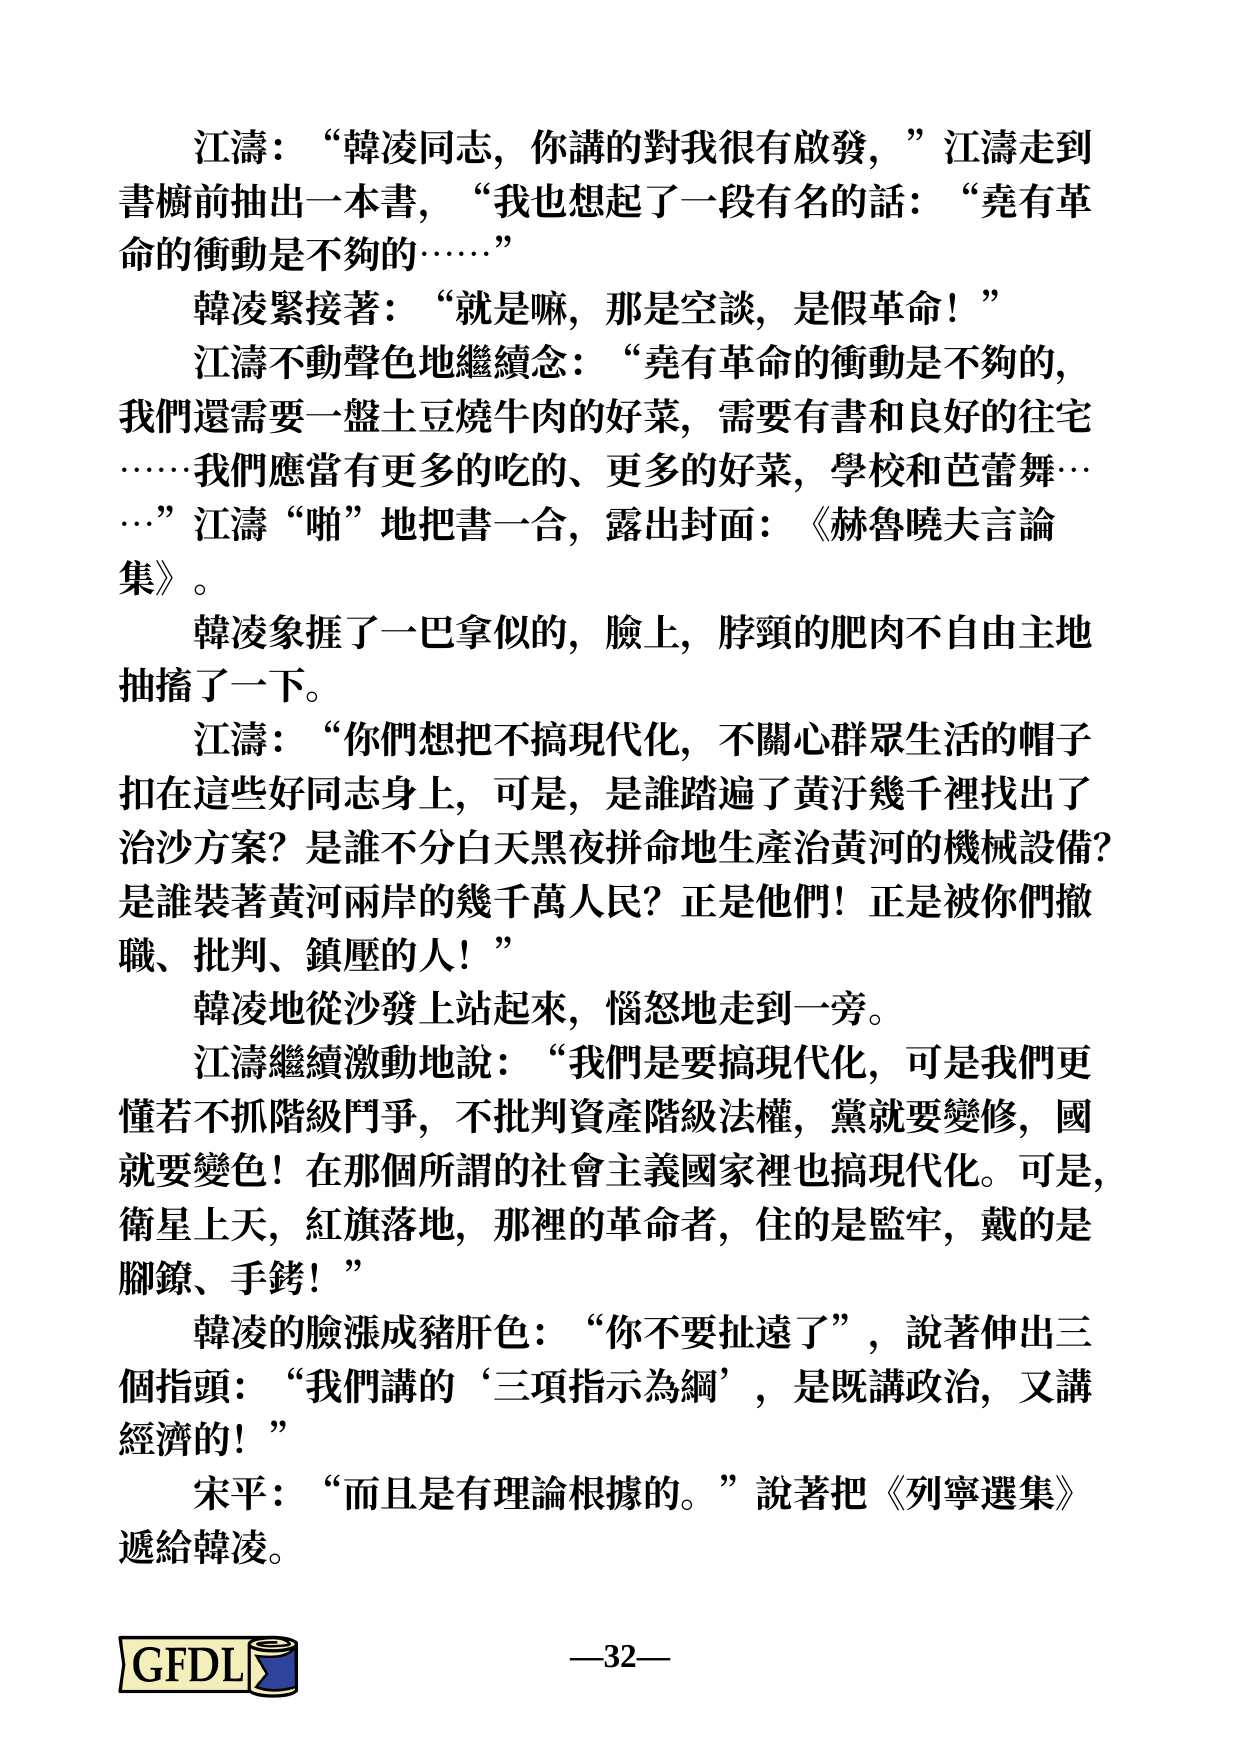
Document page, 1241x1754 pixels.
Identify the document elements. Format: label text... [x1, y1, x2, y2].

picture [117, 1635, 299, 1698]
text 江濤：“你們想把不搞現代化，不關心群眾生活的帽子扣在這些好同志身上，可是，是誰踏遍了黃汙幾千裡找出了治沙方案？是誰不分白天黑夜拼命地生產治黃河的機械設備？是誰裝著黃河兩岸的幾千萬人民？正是他們！正是被你們撤職、批判、鎮壓的人！” [118, 711, 1122, 980]
text 韓凌地從沙發上站起來，惱怒地走到一旁。 [118, 980, 1122, 1034]
text 江濤繼續激動地說：“我們是要搞現代化，可是我們更懂若不抓階級鬥爭，不批判資產階級法權，黨就要變修，國就要變色！在那個所謂的社會主義國家裡也搞現代化。可是，衛星上天，紅旗落地，那裡的革命者，住的是監牢，戴的是腳鐐、手銬！” [118, 1034, 1122, 1303]
text 韓凌的臉漲成豬肝色：“你不要扯遠了”，說著伸出三個指頭：“我們講的‘三項指示為綱’，是既講政治，又講經濟的！” [118, 1303, 1122, 1464]
text 韓凌象捱了一巴拿似的，臉上，脖頸的肥肉不自由主地抽搐了一下。 [118, 603, 1122, 711]
text 江濤不動聲色地繼續念：“堯有革命的衝動是不夠的，我們還需要一盤土豆燒牛肉的好菜，需要有書和良好的往宅……我們應當有更多的吃的、更多的好菜，學校和芭蕾舞……”江濤“啪”地把書一合，露出封面：《赫魯曉夫言論集》。 [118, 333, 1122, 603]
text 宋平：“而且是有理論根據的。”說著把《列寧選集》遞給韓凌。 [118, 1464, 1122, 1572]
text 江濤：“韓凌同志，你講的對我很有啟發，”江濤走到書櫥前抽出一本書，“我也想起了一段有名的話：“堯有革命的衝動是不夠的……” [118, 118, 1122, 280]
text 韓凌緊接著：“就是嘛，那是空談，是假革命！” [118, 280, 1122, 333]
